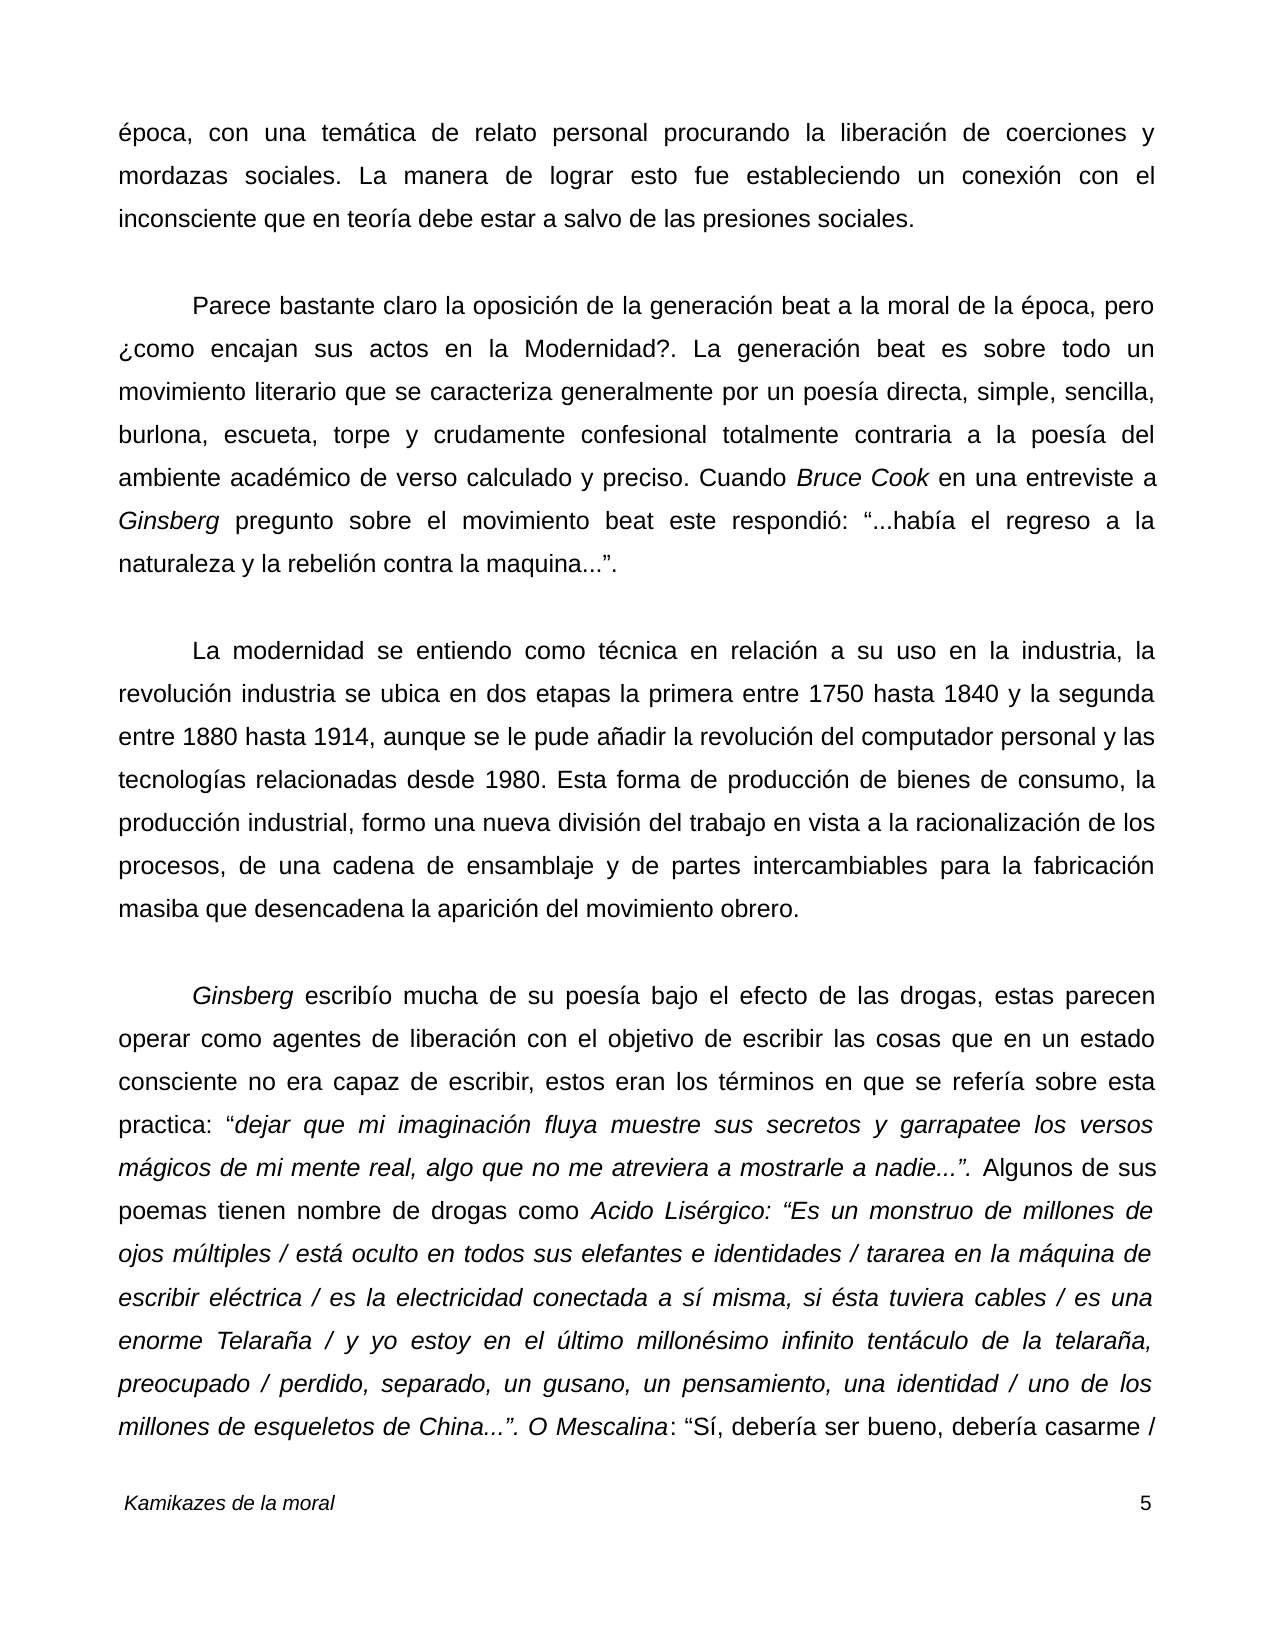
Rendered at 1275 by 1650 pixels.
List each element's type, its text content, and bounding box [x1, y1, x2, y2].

text época, con una temática de relato personal procurando la liberación de coerciones y mordazas sociales. La manera de lograr esto fue estableciendo un conexión con el inconsciente que en teoría debe estar a salvo de las presiones sociales. [118, 118, 1157, 233]
text La modernidad se entiendo como técnica en relación a su uso en la industria, la revolución industria se ubica en dos etapas la primera entre 1750 hasta 1840 y la segunda entre 1880 hasta 1914, aunque se le pude añadir la revolución del computador personal y las tecnologías relacionadas desde 1980. Esta forma de producción de bienes de consumo, la producción industrial, formo una nueva división del trabajo en vista a la racionalización de los procesos, de una cadena de ensamblaje y de partes intercambiables para la fabricación masiba que desencadena la aparición del movimiento obrero. [118, 636, 1157, 923]
text Ginsberg escribío mucha de su poesía bajo el efecto de las drogas, estas parecen operar como agentes de liberación con el objetivo de escribir las cosas que en un estado consciente no era capaz de escribir, estos eran los términos en que se refería sobre esta practica: “dejar que mi imaginación fluya muestre sus secretos y garrapatee los versos mágicos de mi mente real, algo que no me atreviera a mostrarle a nadie...”. Algunos de sus poemas tienen nombre de drogas como Acido Lisérgico: “Es un monstruo de millones de ojos múltiples / está oculto en todos sus elefantes e identidades / tararea en la máquina de escribir eléctrica / es la electricidad conectada a sí misma, si ésta tuviera cables / es una enorme Telaraña / y yo estoy en el último millonésimo infinito tentáculo de la telaraña, preocupado / perdido, separado, un gusano, un pensamiento, una identidad / uno de los millones de esqueletos de China...”. O Mescalina: “Sí, debería ser bueno, debería casarme / [118, 981, 1157, 1441]
text Parece bastante claro la oposición de la generación beat a la moral de la época, pero ¿como encajan sus actos en la Modernidad?. La generación beat es sobre todo un movimiento literario que se caracteriza generalmente por un poesía directa, simple, sencilla, burlona, escueta, torpe y crudamente confesional totalmente contraria a la poesía del ambiente académico de verso calculado y preciso. Cuando Bruce Cook en una entreviste a Ginsberg pregunto sobre el movimiento beat este respondió: “...había el regreso a la naturaleza y la rebelión contra la maquina...”. [118, 291, 1157, 578]
